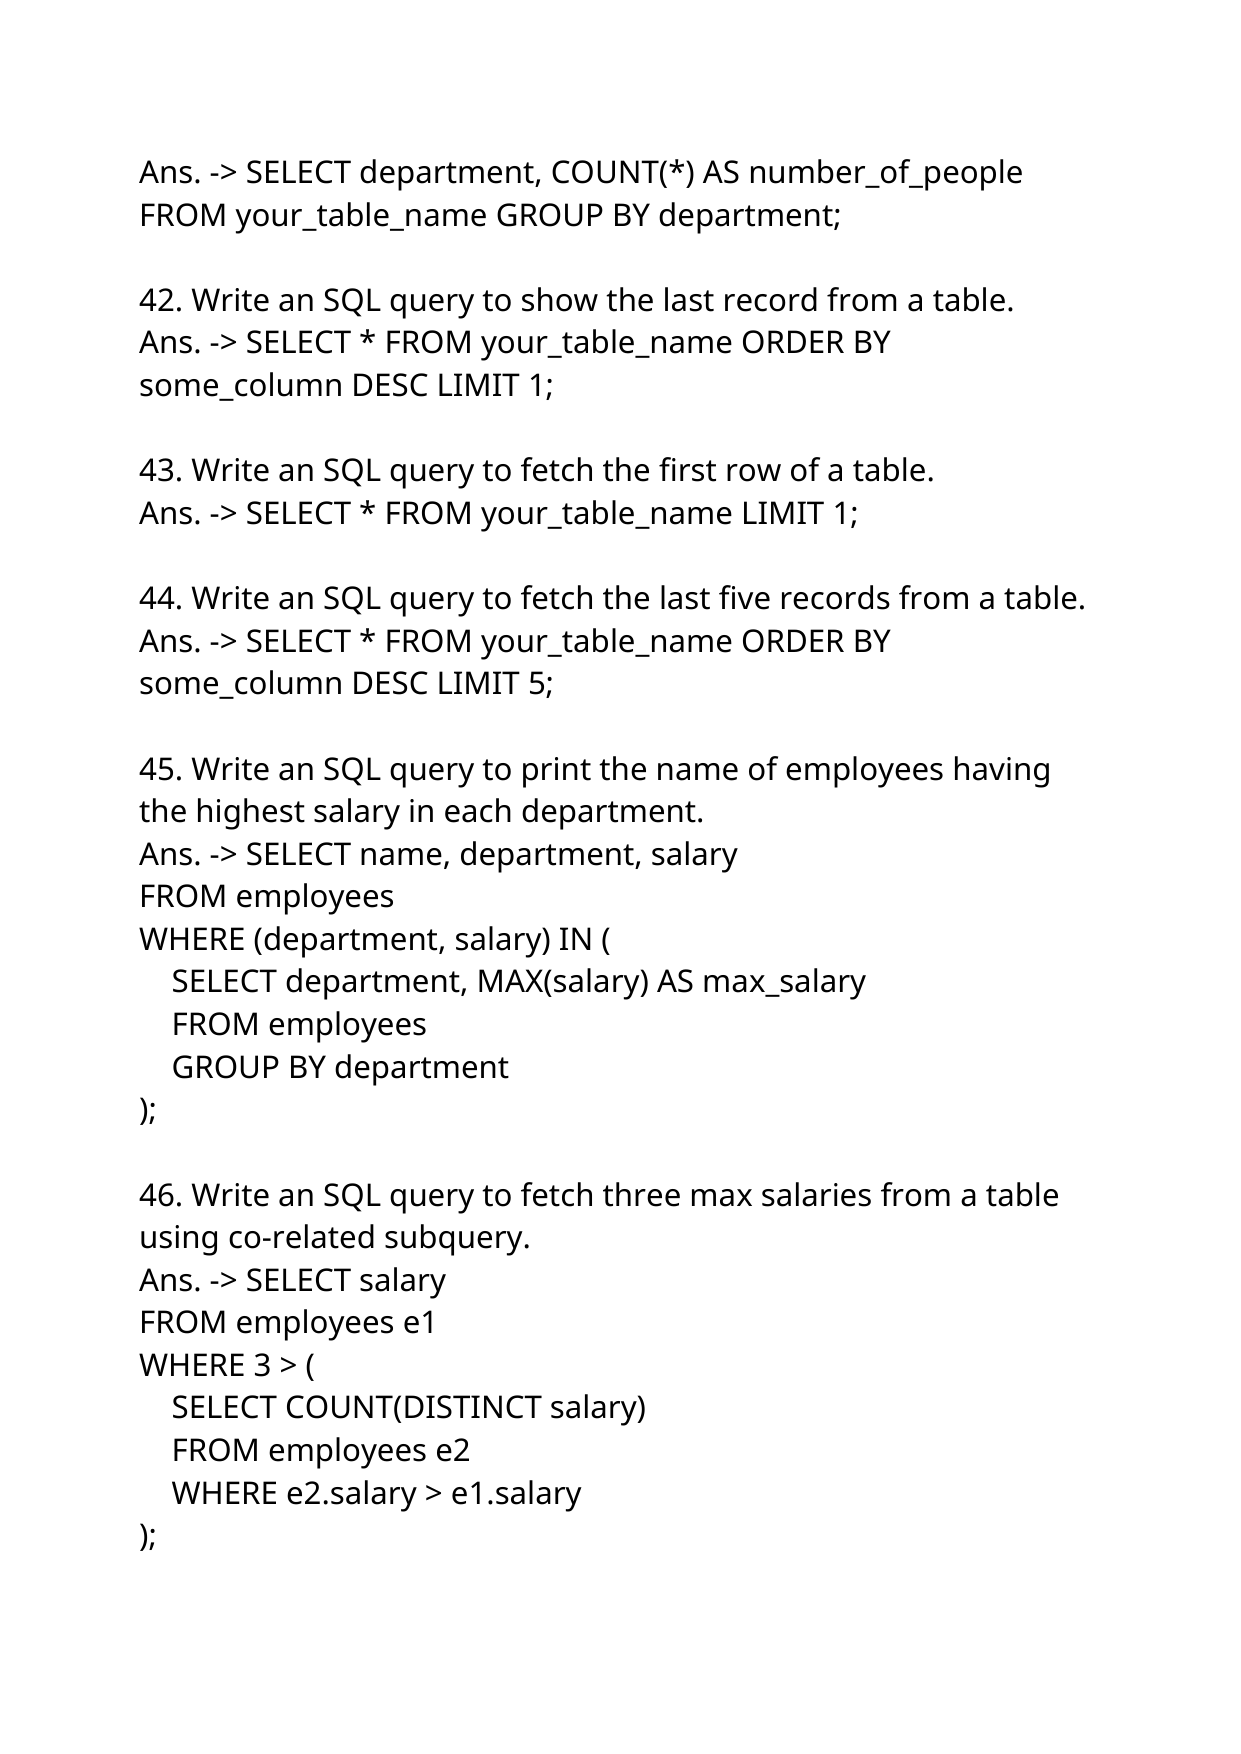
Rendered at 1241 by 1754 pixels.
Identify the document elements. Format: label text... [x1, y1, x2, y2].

text Ans. -> SELECT * FROM your_table_name ORDER BY some_column DESC LIMIT 1; [139, 320, 1101, 406]
text GROUP BY department [139, 1045, 1101, 1087]
text FROM employees [139, 1002, 1101, 1045]
text WHERE (department, salary) IN ( [139, 917, 1101, 959]
text FROM employees e1 [139, 1300, 1101, 1343]
text ); [139, 1087, 1101, 1130]
text WHERE e2.salary > e1.salary [139, 1471, 1101, 1513]
text SELECT department, MAX(salary) AS max_salary [139, 959, 1101, 1002]
text 44. Write an SQL query to fetch the last five records from a table. [139, 576, 1101, 619]
text FROM employees [139, 874, 1101, 917]
text WHERE 3 > ( [139, 1343, 1101, 1386]
text 46. Write an SQL query to fetch three max salaries from a table using co-related subquery. [139, 1172, 1101, 1258]
text FROM employees e2 [139, 1428, 1101, 1471]
text ); [139, 1513, 1101, 1556]
text SELECT COUNT(DISTINCT salary) [139, 1386, 1101, 1428]
text Ans. -> SELECT department, COUNT(*) AS number_of_people FROM your_table_name GROUP BY department; [139, 150, 1101, 235]
text 45. Write an SQL query to print the name of employees having the highest salary in each department. [139, 746, 1101, 832]
text Ans. -> SELECT salary [139, 1258, 1101, 1300]
text Ans. -> SELECT name, department, salary [139, 832, 1101, 874]
text Ans. -> SELECT * FROM your_table_name LIMIT 1; [139, 491, 1101, 533]
text 43. Write an SQL query to fetch the first row of a table. [139, 448, 1101, 491]
text Ans. -> SELECT * FROM your_table_name ORDER BY some_column DESC LIMIT 5; [139, 619, 1101, 704]
text 42. Write an SQL query to show the last record from a table. [139, 278, 1101, 320]
